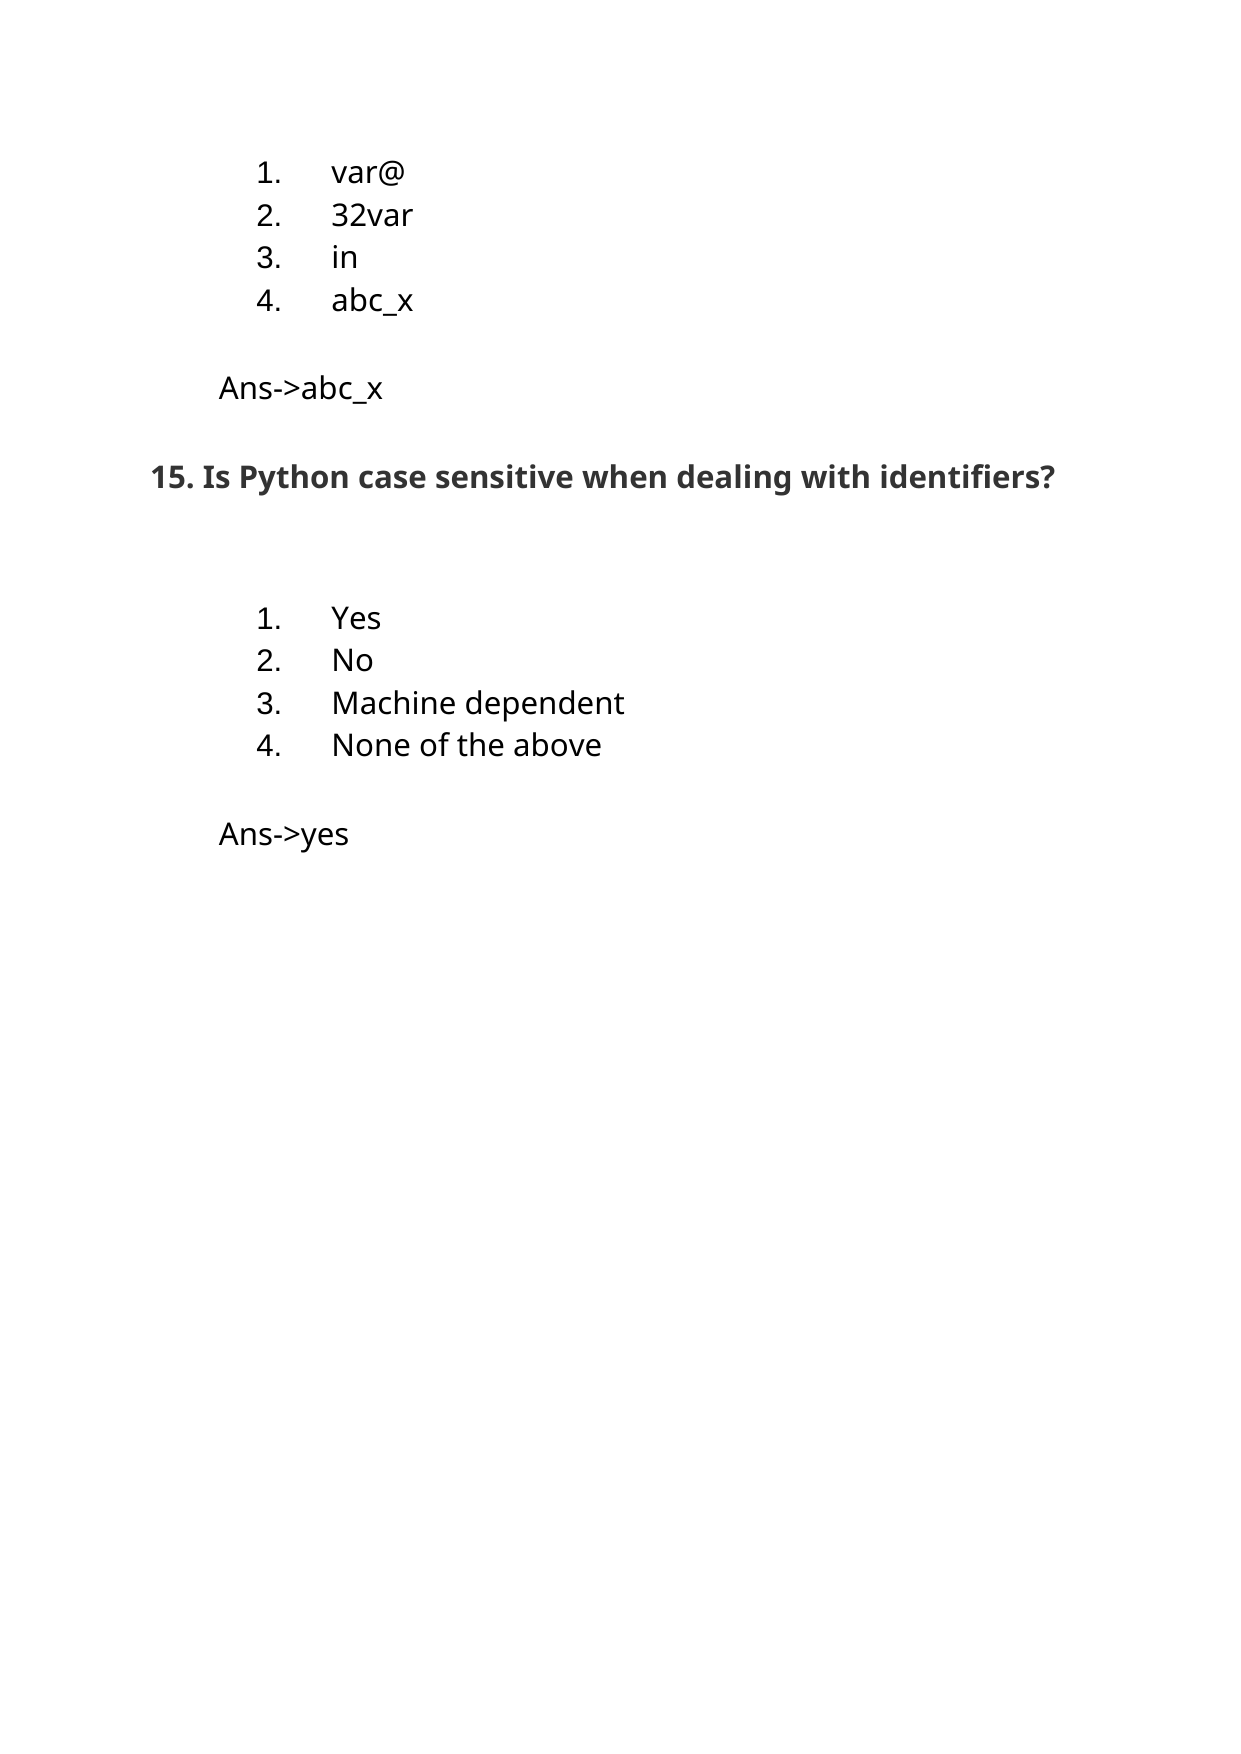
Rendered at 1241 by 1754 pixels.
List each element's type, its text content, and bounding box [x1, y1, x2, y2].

list var@ [256, 150, 1090, 193]
list Machine dependent [256, 681, 1090, 723]
list in [256, 235, 1090, 278]
text Ans->abc_x [219, 366, 1090, 409]
list abc_x [256, 278, 1090, 320]
list 32var [256, 193, 1090, 235]
list No [256, 638, 1090, 681]
text Ans->yes [219, 812, 1090, 854]
list Yes [256, 596, 1090, 638]
list None of the above [256, 723, 1090, 766]
subtitle 15. Is Python case sensitive when dealing with identifiers? [150, 455, 1090, 497]
